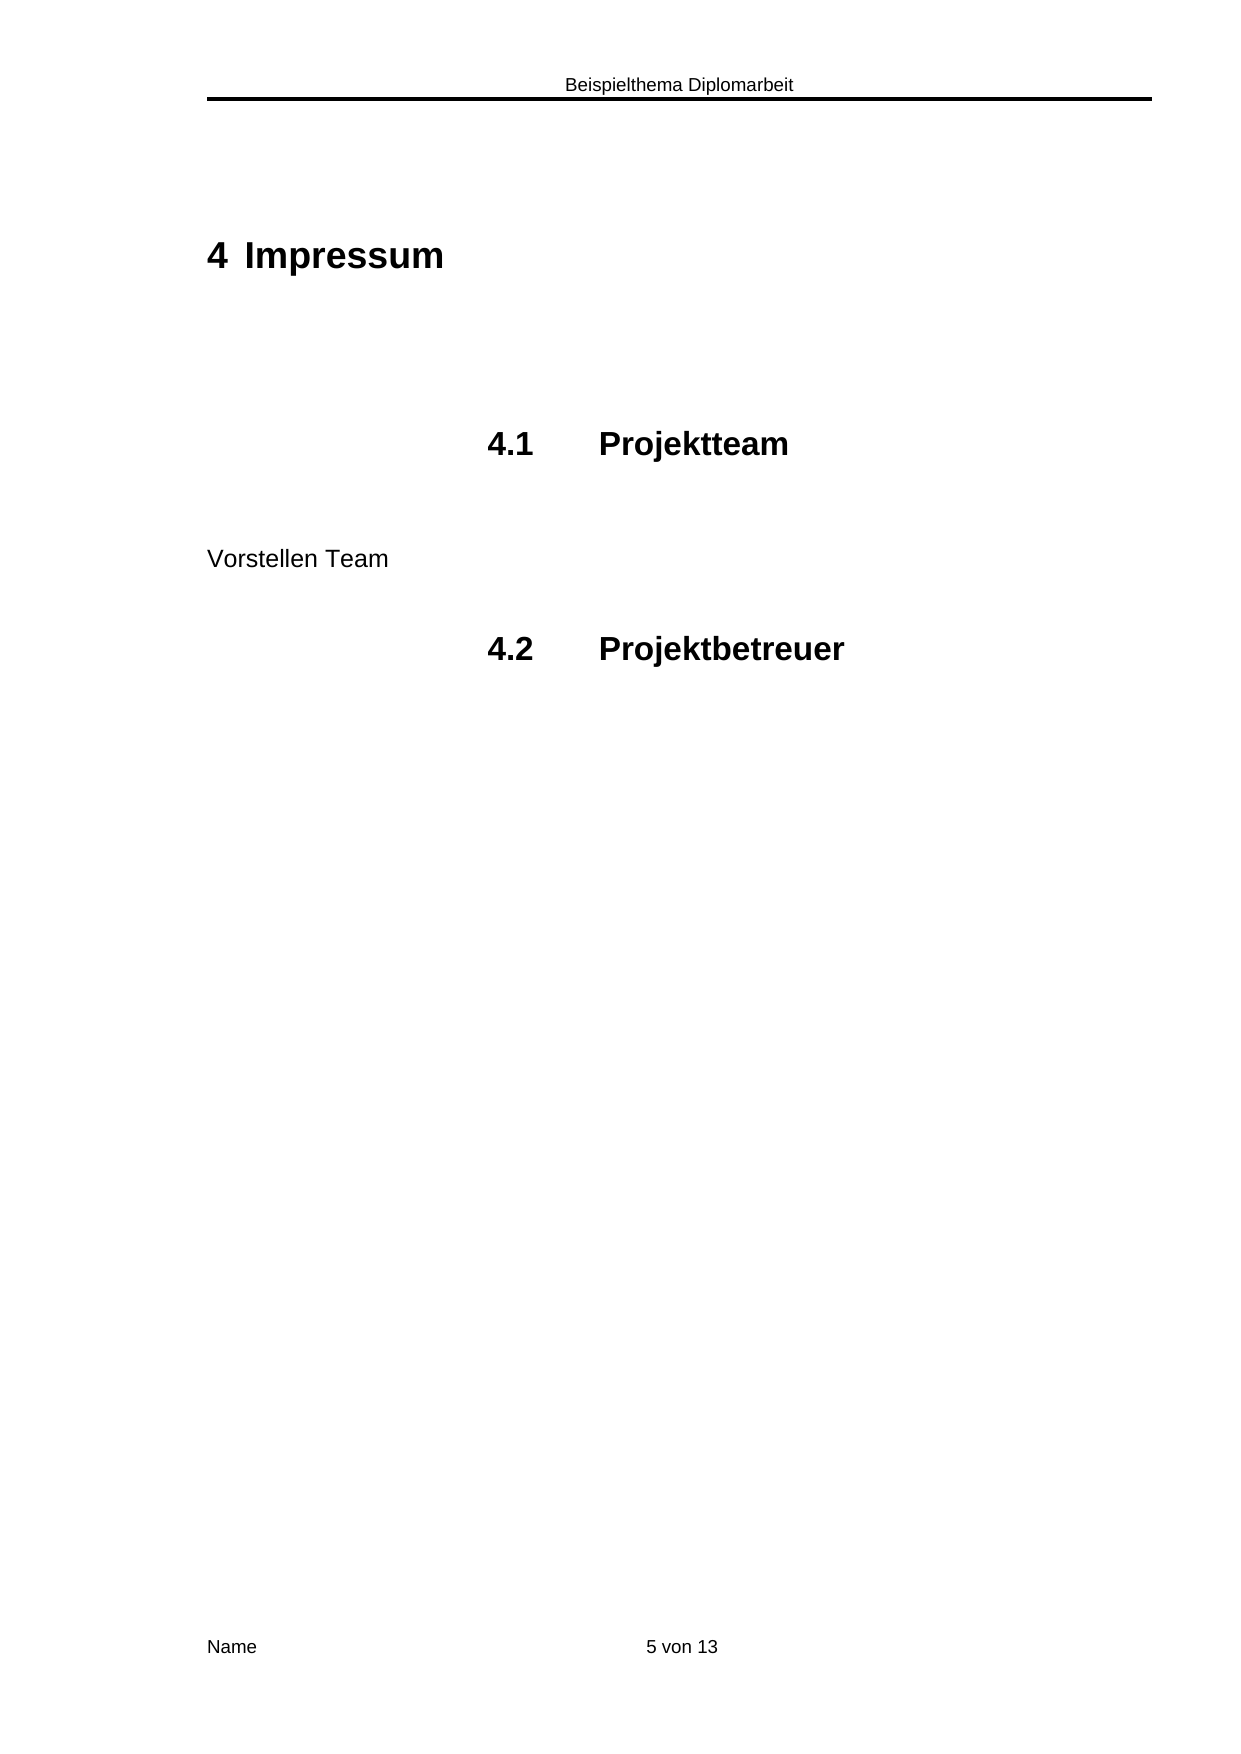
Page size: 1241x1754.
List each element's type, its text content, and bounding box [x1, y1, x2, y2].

subtitle Projektteam [487, 424, 1152, 462]
subtitle Projektbetreuer [487, 629, 1152, 667]
subtitle Vorstellen Team [207, 544, 1152, 573]
subtitle Impressum [207, 234, 1152, 277]
